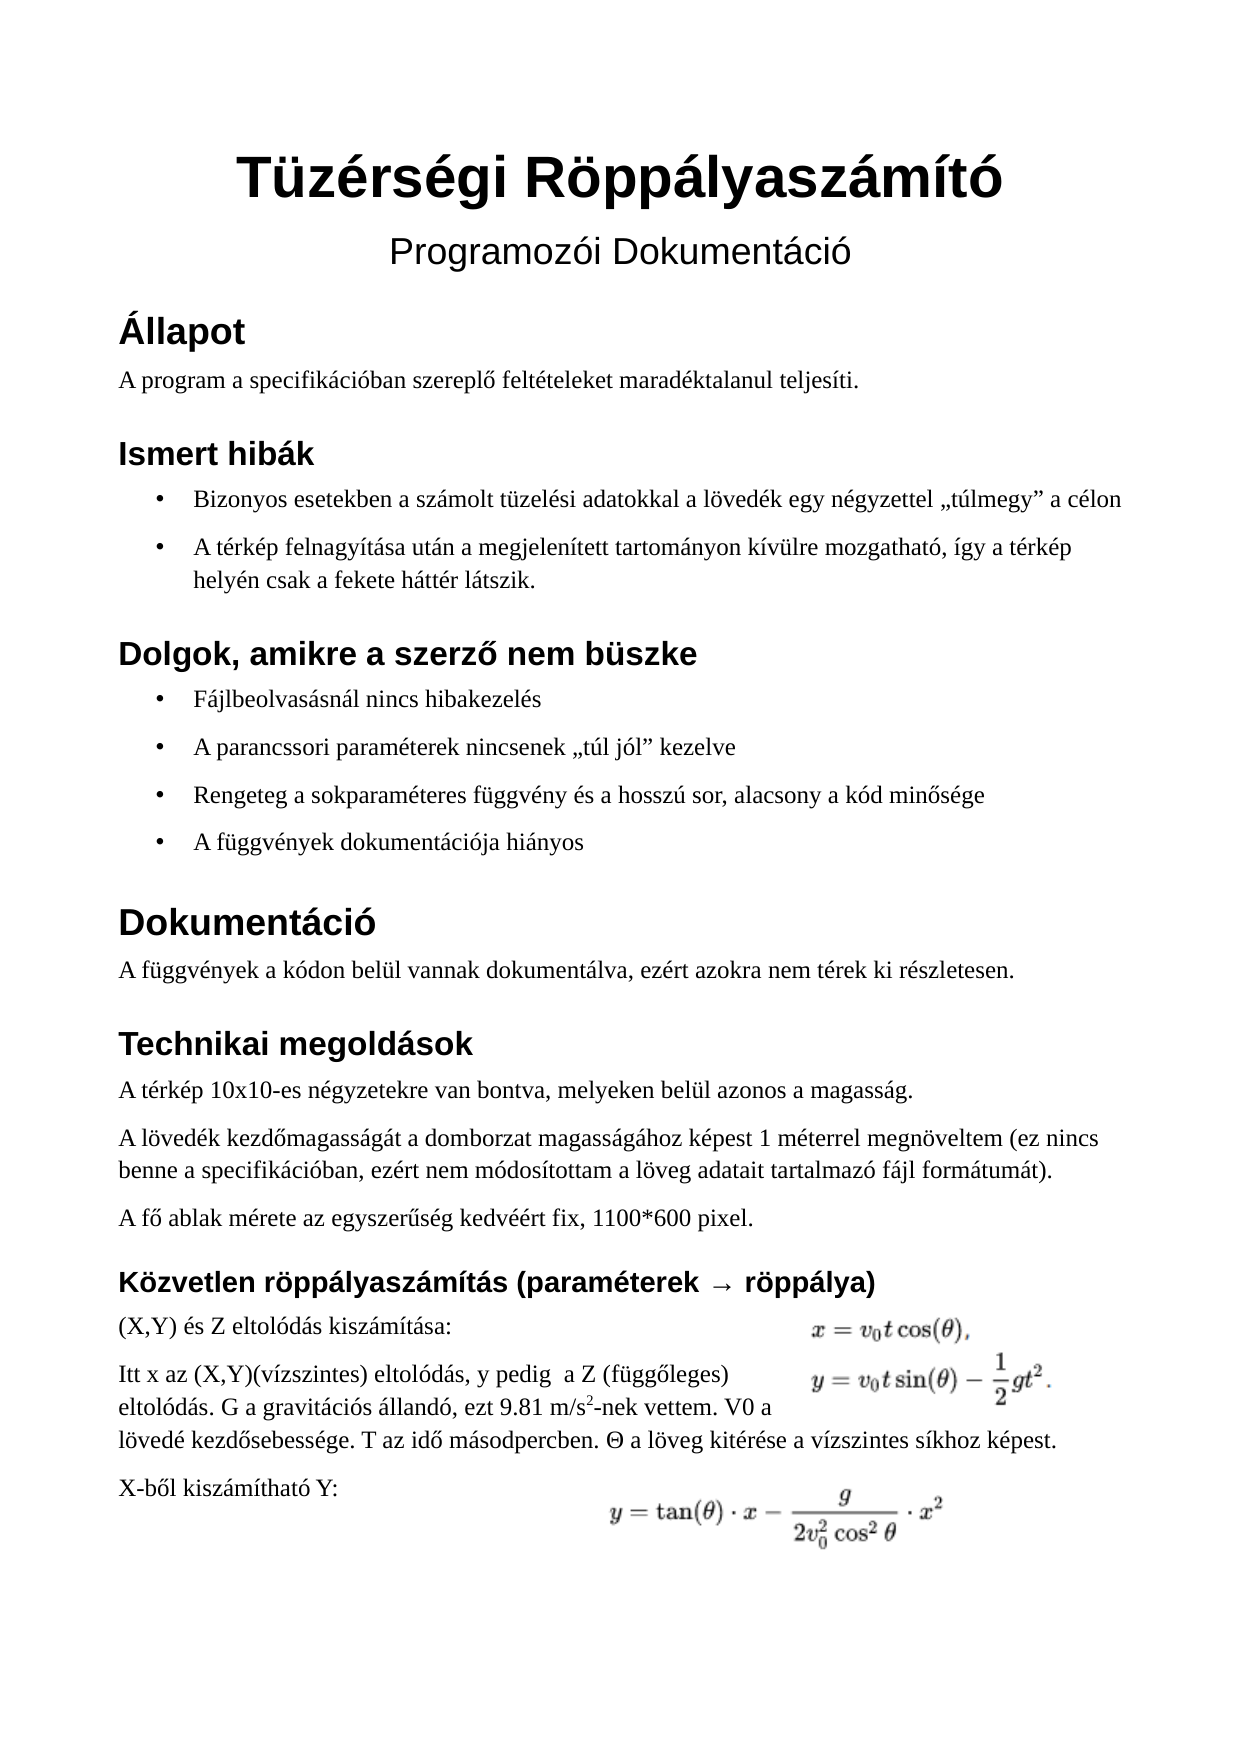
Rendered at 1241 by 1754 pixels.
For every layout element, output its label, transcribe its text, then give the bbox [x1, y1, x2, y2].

text Itt x az (X,Y)(vízszintes) eltolódás, y pedig a Z (függőleges) eltolódás. G a gravitációs állandó, ezt 9.81 m/s2-nek vettem. V0 a lövedé kezdősebessége. T az idő másodpercben. Θ a löveg kitérése a vízszintes síkhoz képest. [118, 1359, 1122, 1454]
text A program a specifikációban szereplő feltételeket maradéktalanul teljesíti. [118, 365, 1122, 394]
text A térkép 10x10-es négyzetekre van bontva, melyeken belül azonos a magasság. [118, 1075, 1122, 1104]
text A lövedék kezdőmagasságát a domborzat magasságához képest 1 méterrel megnöveltem (ez nincs benne a specifikációban, ezért nem módosítottam a löveg adatait tartalmazó fájl formátumát). [118, 1123, 1122, 1184]
subtitle Dolgok, amikre a szerző nem büszke [118, 634, 1122, 672]
list A térkép felnagyítása után a megjelenített tartományon kívülre mozgatható, így a térkép helyén csak a fekete háttér látszik. [156, 532, 1122, 594]
subtitle Állapot [118, 309, 1122, 353]
subtitle Ismert hibák [118, 434, 1122, 472]
subtitle Technikai megoldások [118, 1024, 1122, 1062]
text X-ből kiszámítható Y: [118, 1473, 576, 1501]
subtitle Dokumentáció [118, 900, 1122, 943]
text [1086, 1311, 1122, 1340]
text A fő ablak mérete az egyszerűség kedvéért fix, 1100*600 pixel. [118, 1203, 1122, 1232]
list A függvények dokumentációja hiányos [156, 827, 1122, 856]
subtitle Programozói Dokumentáció [118, 229, 1122, 272]
list A parancssori paraméterek nincsenek „túl jól” kezelve [156, 732, 1122, 761]
subtitle Közvetlen röppályaszámítás (paraméterek → röppálya) [118, 1265, 1122, 1299]
text (X,Y) és Z eltolódás kiszámítása: [118, 1311, 777, 1340]
title Tüzérségi Röppályaszámító [118, 143, 1122, 210]
list Rengeteg a sokparaméteres függvény és a hosszú sor, alacsony a kód minősége [156, 780, 1122, 808]
picture [777, 1308, 1086, 1421]
text A függvények a kódon belül vannak dokumentálva, ezért azokra nem térek ki részletesen. [118, 956, 1122, 984]
text [951, 1473, 1122, 1501]
picture [576, 1472, 951, 1562]
list Fájlbeolvasásnál nincs hibakezelés [156, 684, 1122, 713]
list Bizonyos esetekben a számolt tüzelési adatokkal a lövedék egy négyzettel „túlmegy” a célon [156, 484, 1122, 513]
